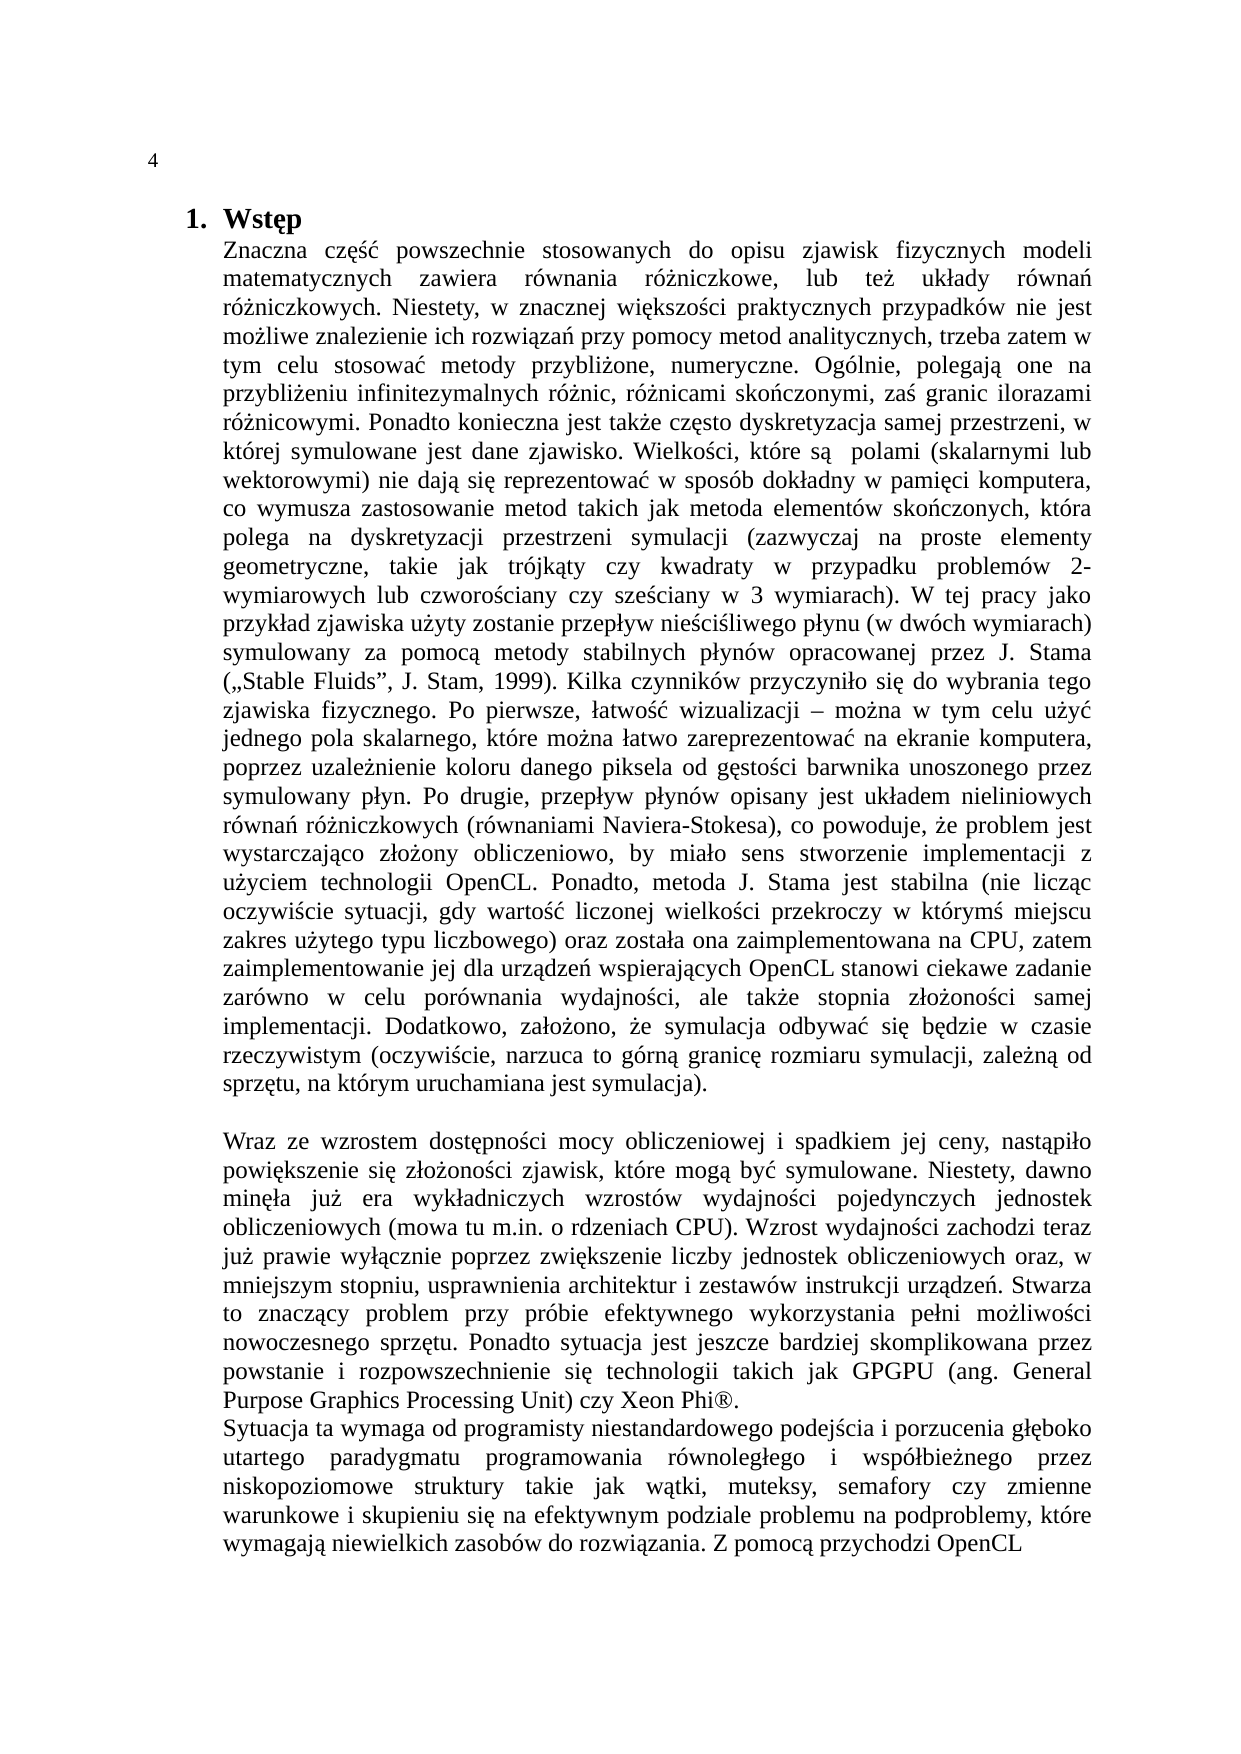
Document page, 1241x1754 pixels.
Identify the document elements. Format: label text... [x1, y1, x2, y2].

list Sytuacja ta wymaga od programisty niestandardowego podejścia i porzucenia głęboko utartego paradygmatu programowania równoległego i współbieżnego przez niskopoziomowe struktury takie jak wątki, muteksy, semafory czy zmienne warunkowe i skupieniu się na efektywnym podziale problemu na podproblemy, które wymagają niewielkich zasobów do rozwiązania. Z pomocą przychodzi OpenCL [185, 1413, 1093, 1557]
list Wraz ze wzrostem dostępności mocy obliczeniowej i spadkiem jej ceny, nastąpiło powiększenie się złożoności zjawisk, które mogą być symulowane. Niestety, dawno minęła już era wykładniczych wzrostów wydajności pojedynczych jednostek obliczeniowych (mowa tu m.in. o rdzeniach CPU). Wzrost wydajności zachodzi teraz już prawie wyłącznie poprzez zwiększenie liczby jednostek obliczeniowych oraz, w mniejszym stopniu, usprawnienia architektur i zestawów instrukcji urządzeń. Stwarza to znaczący problem przy próbie efektywnego wykorzystania pełni możliwości nowoczesnego sprzętu. Ponadto sytuacja jest jeszcze bardziej skomplikowana przez powstanie i rozpowszechnienie się technologii takich jak GPGPU (ang. General Purpose Graphics Processing Unit) czy Xeon Phi®. [185, 1126, 1093, 1413]
list Wstęp [185, 201, 1093, 235]
list Znaczna część powszechnie stosowanych do opisu zjawisk fizycznych modeli matematycznych zawiera równania różniczkowe, lub też układy równań różniczkowych. Niestety, w znacznej większości praktycznych przypadków nie jest możliwe znalezienie ich rozwiązań przy pomocy metod analitycznych, trzeba zatem w tym celu stosować metody przybliżone, numeryczne. Ogólnie, polegają one na przybliżeniu infinitezymalnych różnic, różnicami skończonymi, zaś granic ilorazami różnicowymi. Ponadto konieczna jest także często dyskretyzacja samej przestrzeni, w której symulowane jest dane zjawisko. Wielkości, które są polami (skalarnymi lub wektorowymi) nie dają się reprezentować w sposób dokładny w pamięci komputera, co wymusza zastosowanie metod takich jak metoda elementów skończonych, która polega na dyskretyzacji przestrzeni symulacji (zazwyczaj na proste elementy geometryczne, takie jak trójkąty czy kwadraty w przypadku problemów 2-wymiarowych lub czworościany czy sześciany w 3 wymiarach). W tej pracy jako przykład zjawiska użyty zostanie przepływ nieściśliwego płynu (w dwóch wymiarach) symulowany za pomocą metody stabilnych płynów opracowanej przez J. Stama („Stable Fluids”, J. Stam, 1999). Kilka czynników przyczyniło się do wybrania tego zjawiska fizycznego. Po pierwsze, łatwość wizualizacji – można w tym celu użyć jednego pola skalarnego, które można łatwo zareprezentować na ekranie komputera, poprzez uzależnienie koloru danego piksela od gęstości barwnika unoszonego przez symulowany płyn. Po drugie, przepływ płynów opisany jest układem nieliniowych równań różniczkowych (równaniami Naviera-Stokesa), co powoduje, że problem jest wystarczająco złożony obliczeniowo, by miało sens stworzenie implementacji z użyciem technologii OpenCL. Ponadto, metoda J. Stama jest stabilna (nie licząc oczywiście sytuacji, gdy wartość liczonej wielkości przekroczy w którymś miejscu zakres użytego typu liczbowego) oraz została ona zaimplementowana na CPU, zatem zaimplementowanie jej dla urządzeń wspierających OpenCL stanowi ciekawe zadanie zarówno w celu porównania wydajności, ale także stopnia złożoności samej implementacji. Dodatkowo, założono, że symulacja odbywać się będzie w czasie rzeczywistym (oczywiście, narzuca to górną granicę rozmiaru symulacji, zależną od sprzętu, na którym uruchamiana jest symulacja). [185, 235, 1093, 1097]
